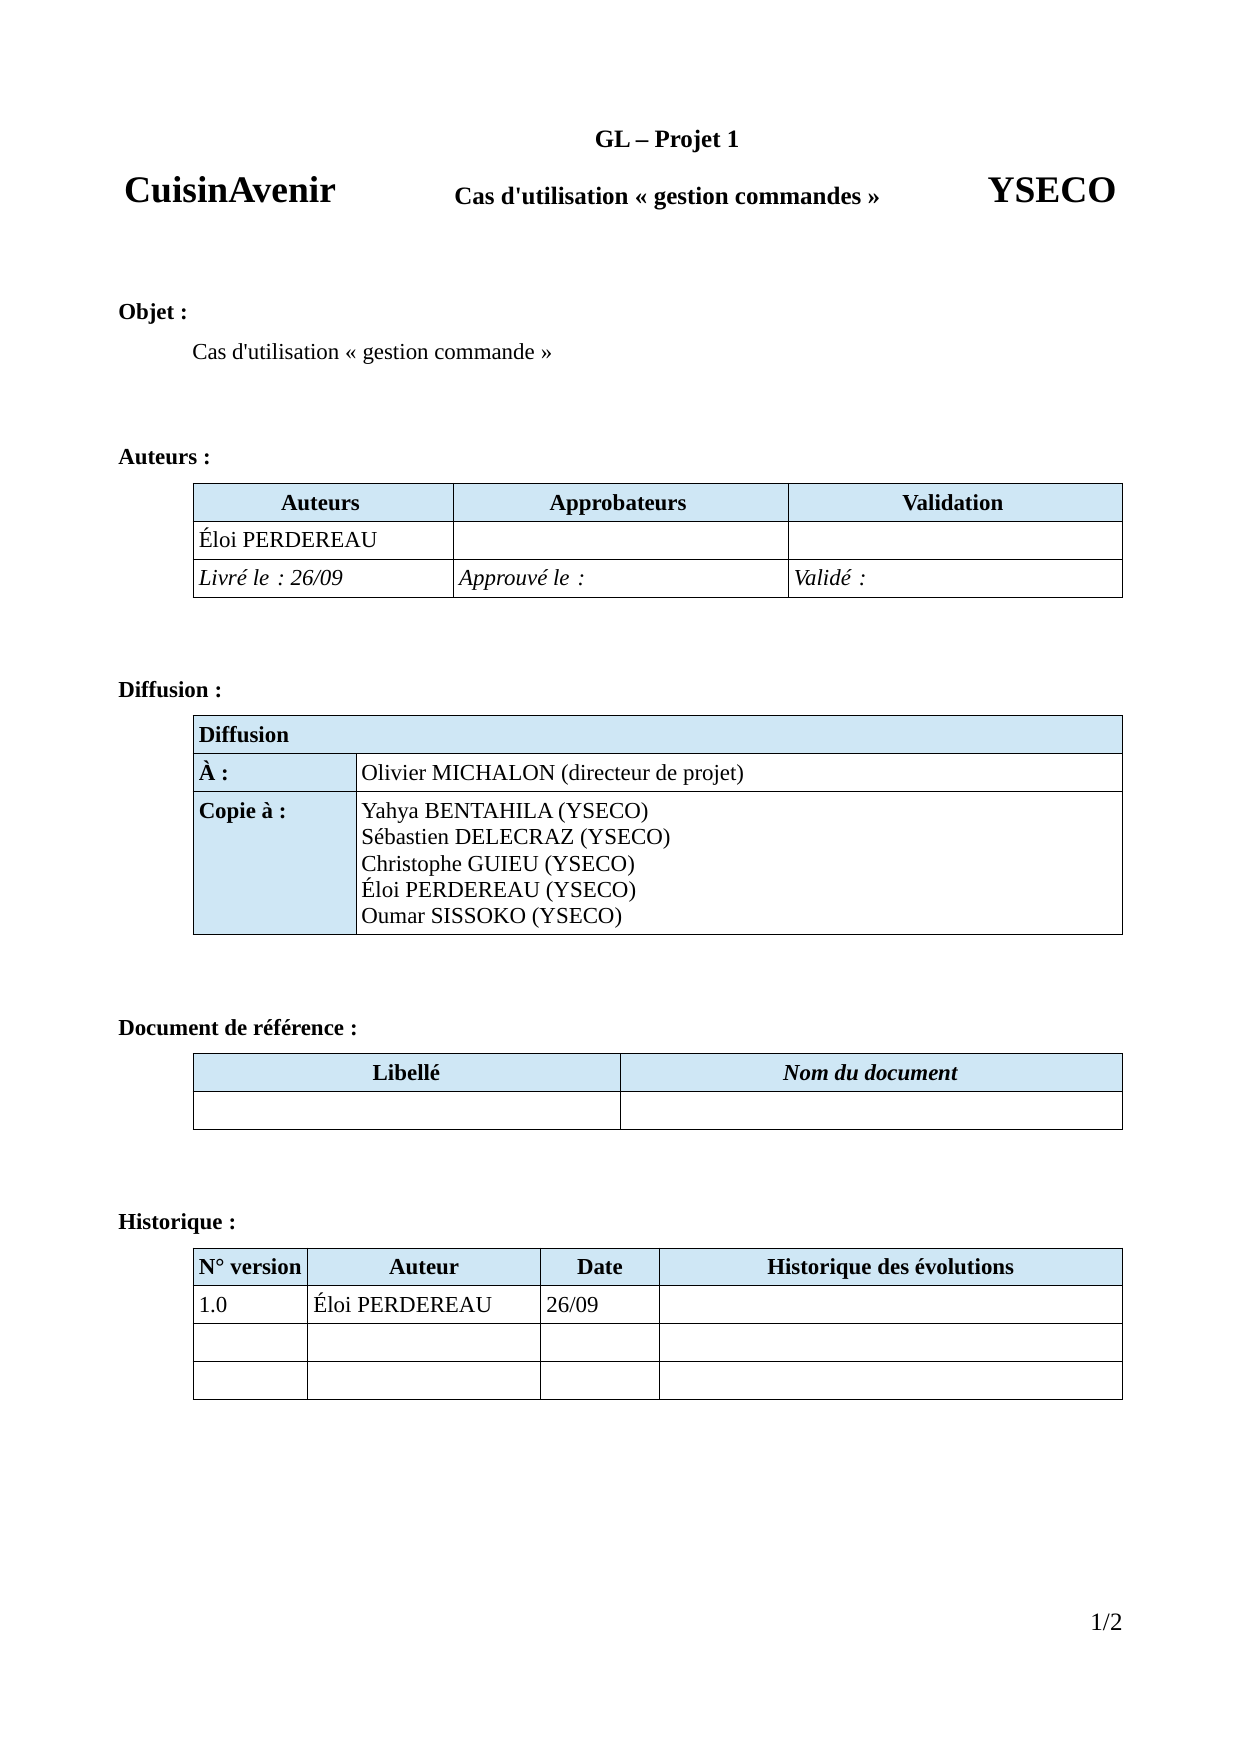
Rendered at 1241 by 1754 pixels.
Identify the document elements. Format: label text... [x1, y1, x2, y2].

text Document de référence : [118, 1013, 1122, 1040]
table_cell À : [194, 754, 356, 791]
table_cell [308, 1362, 540, 1399]
text Historique : [118, 1208, 1122, 1234]
table_cell 26/09 [541, 1286, 659, 1323]
table_cell 1.0 [194, 1286, 307, 1323]
table_cell [541, 1362, 659, 1399]
table_header Date [541, 1249, 659, 1285]
table_header N° version [194, 1249, 307, 1285]
text Diffusion : [118, 676, 1122, 702]
table_cell [541, 1324, 659, 1361]
table_header Nom du document [621, 1054, 1122, 1091]
table_header Validation [789, 484, 1122, 521]
table_cell [660, 1324, 1122, 1361]
text Cas d'utilisation « gestion commande » [118, 338, 1122, 364]
table_header Approbateurs [454, 484, 788, 521]
table_cell Livré le : 26/09 [194, 560, 453, 597]
table_header Historique des évolutions [660, 1249, 1122, 1285]
table_cell Éloi PERDEREAU [308, 1286, 540, 1323]
table_cell Éloi PERDEREAU [194, 522, 453, 559]
table_cell Approuvé le : [454, 560, 788, 597]
table_cell [194, 1324, 307, 1361]
table_cell Validé : [789, 560, 1122, 597]
table_header Libellé [194, 1054, 620, 1091]
table_header Auteur [308, 1249, 540, 1285]
table_cell [789, 522, 1122, 559]
table_cell [660, 1362, 1122, 1399]
table_cell [194, 1092, 620, 1129]
text Objet : [118, 298, 1122, 325]
table_cell [194, 1362, 307, 1399]
table_cell Copie à : [194, 792, 356, 934]
table_header Diffusion [194, 716, 1122, 753]
table_header CuisinAvenir [118, 118, 352, 259]
table_header GL – Projet 1 Cas d'utilisation « gestion commandes » [353, 118, 981, 259]
table_cell [660, 1286, 1122, 1323]
table_cell [621, 1092, 1122, 1129]
table_header Auteurs [194, 484, 453, 521]
table_header YSECO [981, 118, 1122, 259]
table_cell [454, 522, 788, 559]
table_cell [308, 1324, 540, 1361]
text Auteurs : [118, 443, 1122, 470]
table_cell Olivier MICHALON (directeur de projet) [357, 754, 1122, 791]
table_cell Yahya BENTAHILA (YSECO) Sébastien DELECRAZ (YSECO) Christophe GUIEU (YSECO) Éloi PERDEREAU (YSECO) Oumar SISSOKO (YSECO) [357, 792, 1122, 934]
